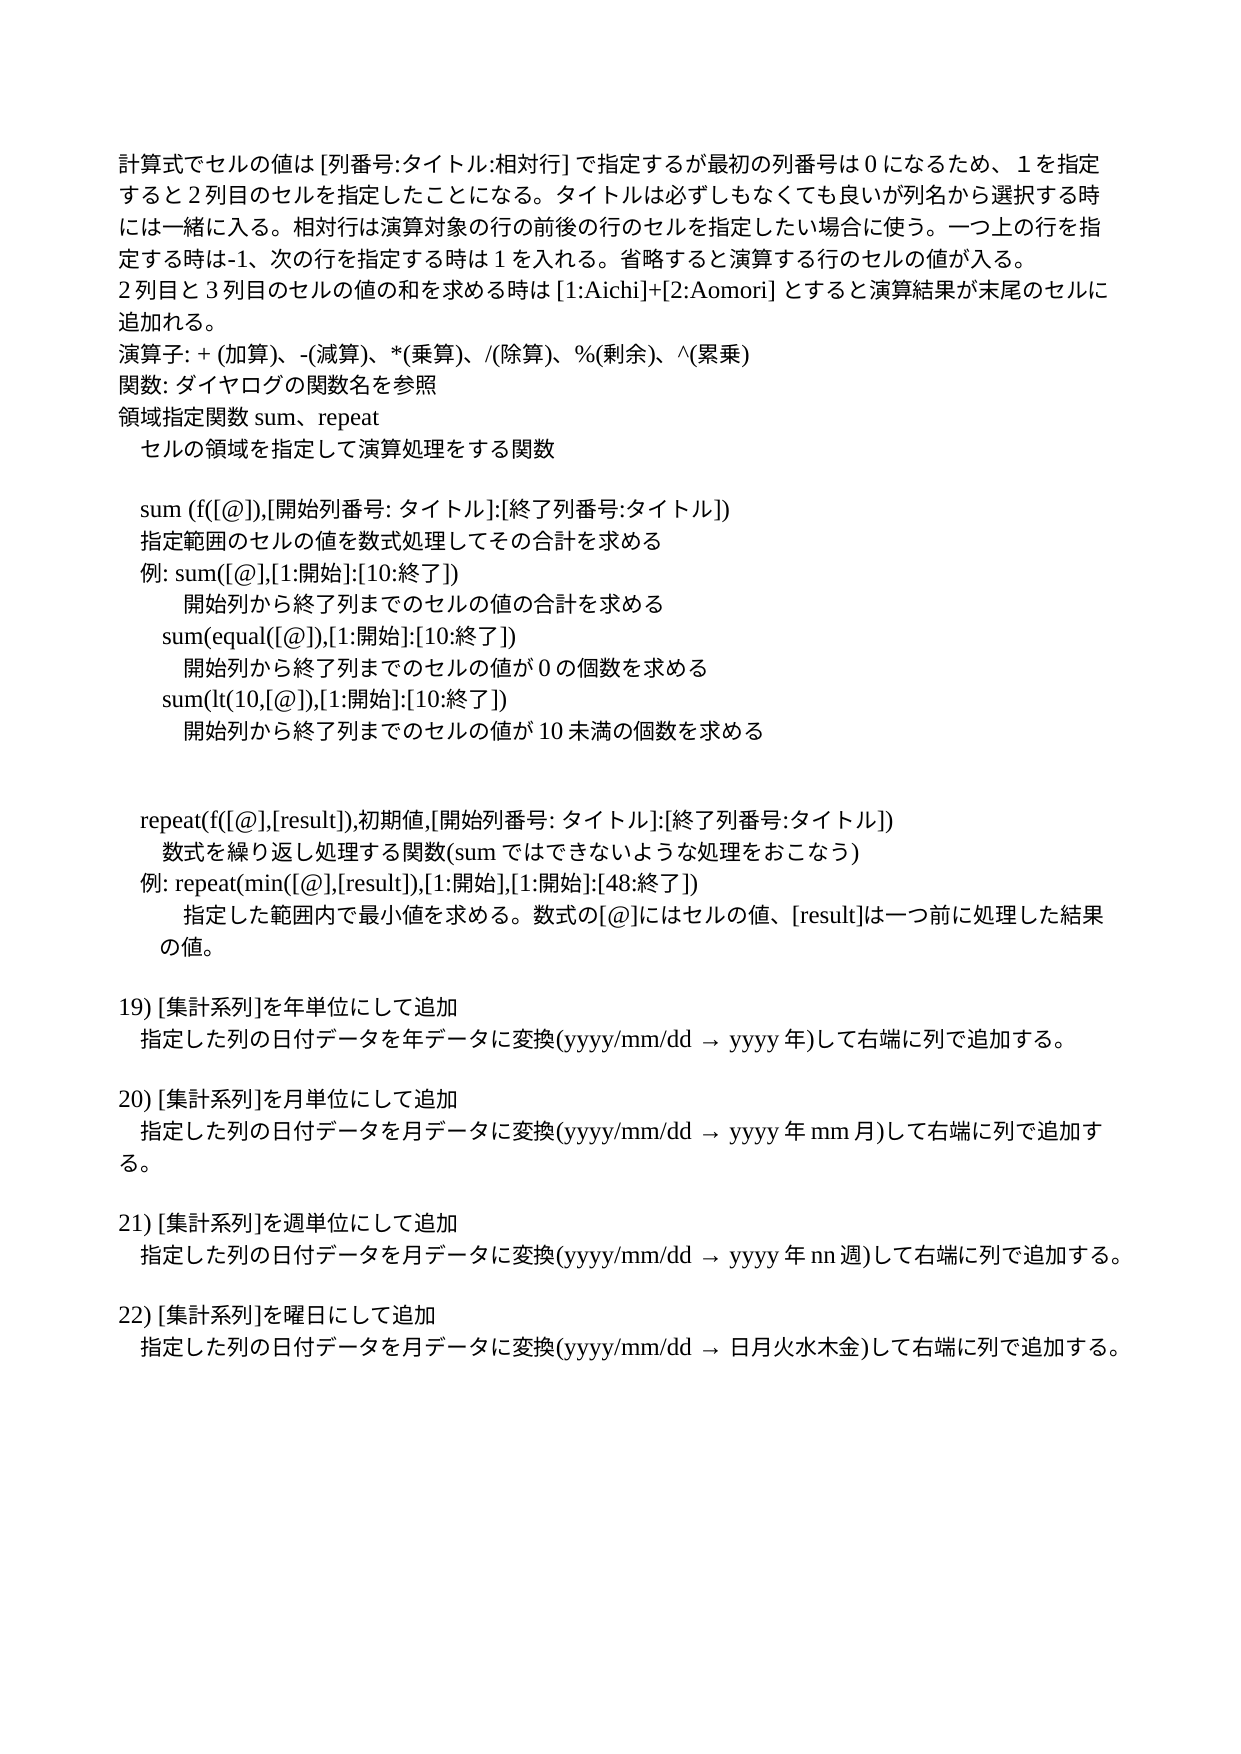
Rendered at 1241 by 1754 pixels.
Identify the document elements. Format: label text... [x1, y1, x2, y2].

text sum (f([@]),[開始列番号: タイトル]:[終了列番号:タイトル]) [118, 492, 1122, 524]
text 例: repeat(min([@],[result]),[1:開始],[1:開始]:[48:終了]) [118, 866, 1122, 898]
text 指定した列の日付データを月データに変換(yyyy/mm/dd → yyyy年nn週)して右端に列で追加する。 [118, 1238, 1122, 1269]
text sum(equal([@]),[1:開始]:[10:終了]) [118, 619, 1122, 651]
text 開始列から終了列までのセルの値の合計を求める [118, 587, 1122, 619]
text 22) [集計系列]を曜日にして追加 [118, 1298, 1122, 1330]
text 指定した範囲内で最小値を求める。数式の[@]にはセルの値、[result]は一つ前に処理した結果の値。 [159, 898, 1122, 961]
text 20) [集計系列]を月単位にして追加 [118, 1082, 1122, 1114]
text 19) [集計系列]を年単位にして追加 [118, 990, 1122, 1022]
text repeat(f([@],[result]),初期値,[開始列番号: タイトル]:[終了列番号:タイトル]) [118, 803, 1122, 835]
text 演算子: + (加算)、-(減算)、*(乗算)、/(除算)、%(剰余)、^(累乗) [118, 337, 1122, 368]
text 開始列から終了列までのセルの値が0の個数を求める [118, 651, 1122, 682]
text 21) [集計系列]を週単位にして追加 [118, 1206, 1122, 1238]
text 指定した列の日付データを月データに変換(yyyy/mm/dd → yyyy年mm月)して右端に列で追加する。 [118, 1114, 1122, 1177]
text セルの領域を指定して演算処理をする関数 [118, 432, 1122, 463]
text 例: sum([@],[1:開始]:[10:終了]) [118, 556, 1122, 587]
text 開始列から終了列までのセルの値が10未満の個数を求める [118, 714, 1122, 746]
text 指定範囲のセルの値を数式処理してその合計を求める [118, 524, 1122, 556]
text 領域指定関数 sum、repeat [118, 400, 1122, 432]
text 指定した列の日付データを月データに変換(yyyy/mm/dd → 日月火水木金)して右端に列で追加する。 [118, 1330, 1122, 1361]
text 2列目と3列目のセルの値の和を求める時は [1:Aichi]+[2:Aomori] とすると演算結果が末尾のセルに追加れる。 [118, 273, 1122, 337]
text 数式を繰り返し処理する関数(sumではできないような処理をおこなう) [118, 835, 1122, 866]
text 計算式でセルの値は [列番号:タイトル:相対行] で指定するが最初の列番号は0になるため、１を指定すると2列目のセルを指定したことになる。タイトルは必ずしもなくても良いが列名から選択する時には一緒に入る。相対行は演算対象の行の前後の行のセルを指定したい場合に使う。一つ上の行を指定する時は-1、次の行を指定する時は1を入れる。省略すると演算する行のセルの値が入る。 [118, 147, 1122, 273]
text sum(lt(10,[@]),[1:開始]:[10:終了]) [118, 682, 1122, 714]
text 指定した列の日付データを年データに変換(yyyy/mm/dd → yyyy年)して右端に列で追加する。 [118, 1022, 1122, 1053]
text 関数: ダイヤログの関数名を参照 [118, 368, 1122, 400]
